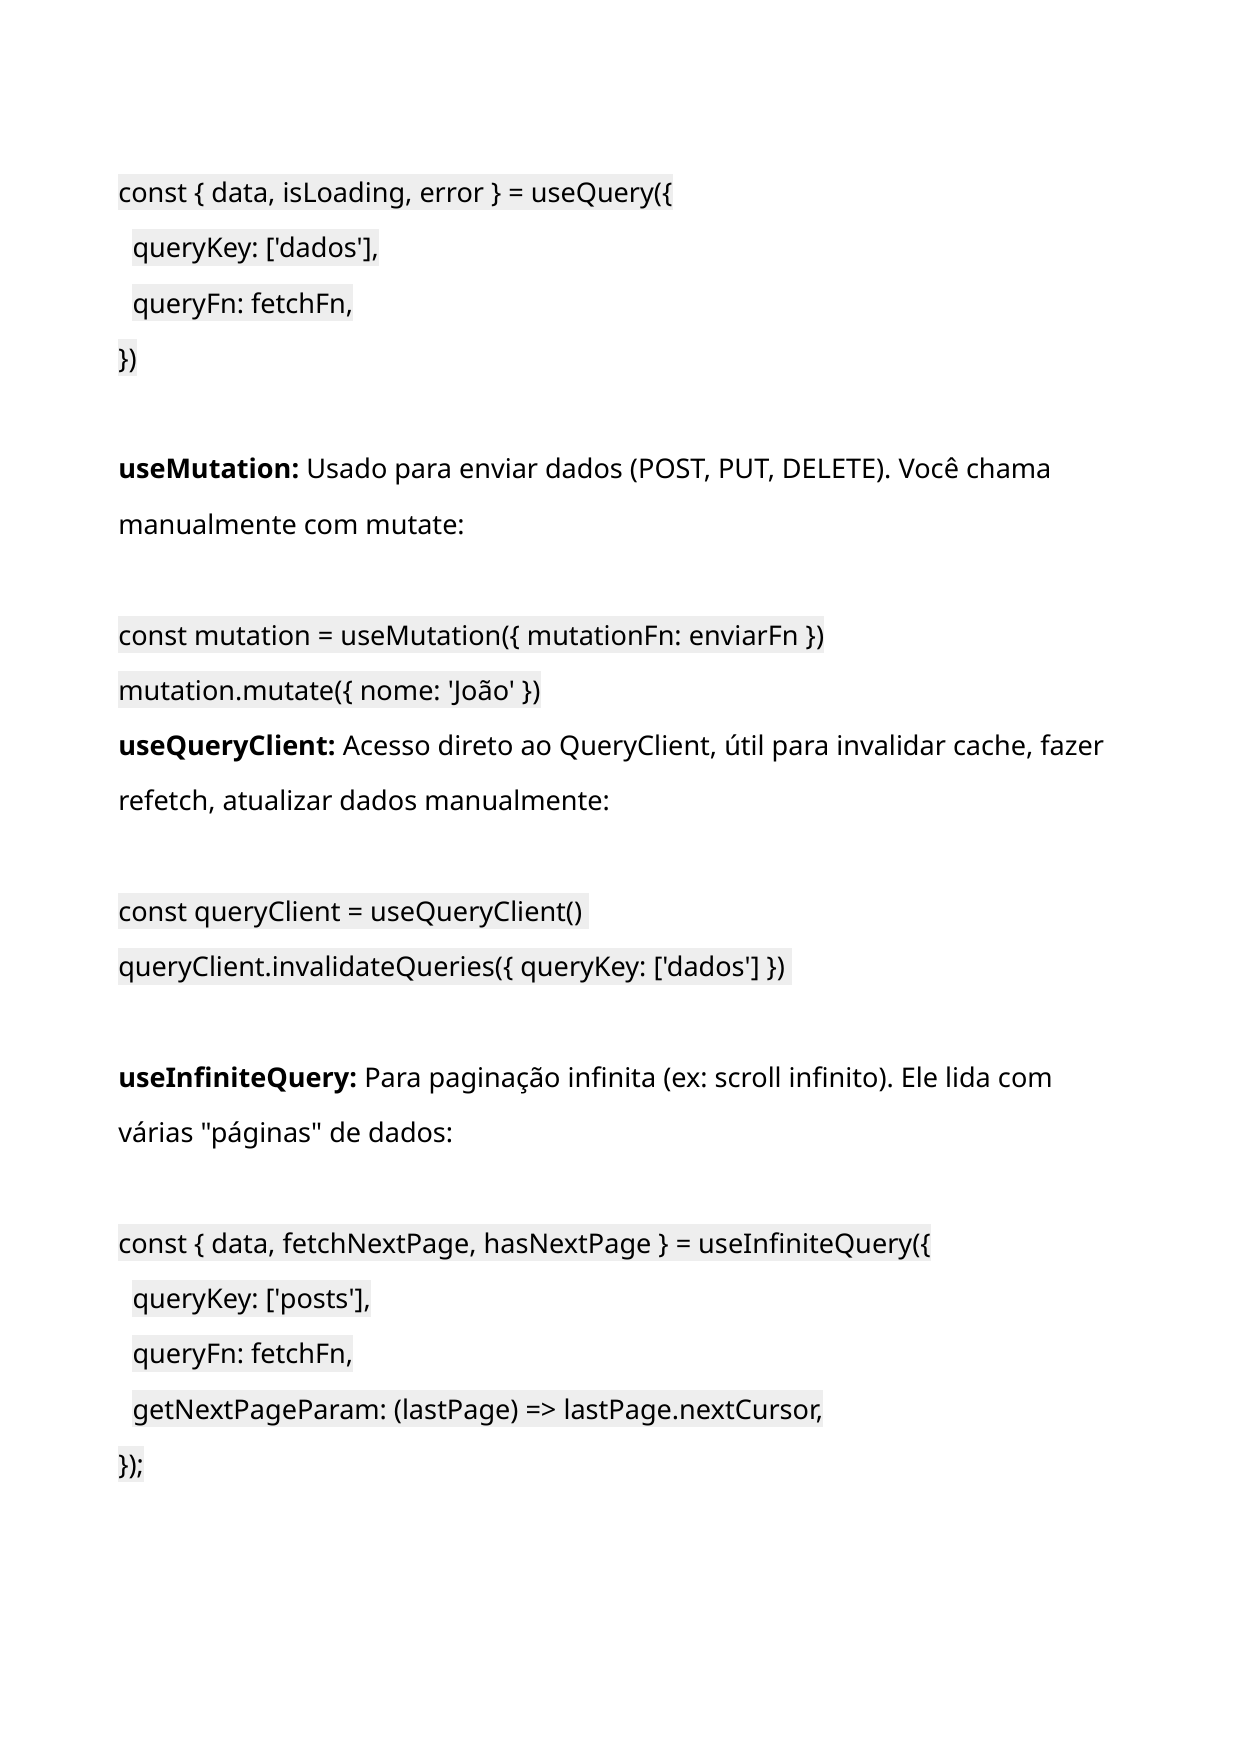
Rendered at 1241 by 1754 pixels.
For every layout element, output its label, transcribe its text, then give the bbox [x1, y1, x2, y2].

text }); [118, 1446, 1122, 1482]
text const { data, fetchNextPage, hasNextPage } = useInfiniteQuery({ [118, 1224, 1122, 1261]
text queryKey: ['posts'], [118, 1280, 1122, 1317]
text useQueryClient: Acesso direto ao QueryClient, útil para invalidar cache, fazer refetch, atualizar dados manualmente: [118, 727, 1122, 819]
text useMutation: Usado para enviar dados (POST, PUT, DELETE). Você chama manualmente com mutate: [118, 450, 1122, 542]
text queryFn: fetchFn, [118, 1335, 1122, 1372]
text queryFn: fetchFn, [118, 284, 1122, 321]
text queryClient.invalidateQueries({ queryKey: ['dados'] }) [118, 948, 1122, 985]
text const queryClient = useQueryClient() [118, 892, 1122, 929]
text const { data, isLoading, error } = useQuery({ [118, 173, 1122, 210]
text mutation.mutate({ nome: 'João' }) [118, 671, 1122, 708]
text queryKey: ['dados'], [118, 229, 1122, 266]
text }) [118, 339, 1122, 376]
text const mutation = useMutation({ mutationFn: enviarFn }) [118, 616, 1122, 653]
text getNextPageParam: (lastPage) => lastPage.nextCursor, [118, 1390, 1122, 1427]
text useInfiniteQuery: Para paginação infinita (ex: scroll infinito). Ele lida com várias "páginas" de dados: [118, 1058, 1122, 1151]
